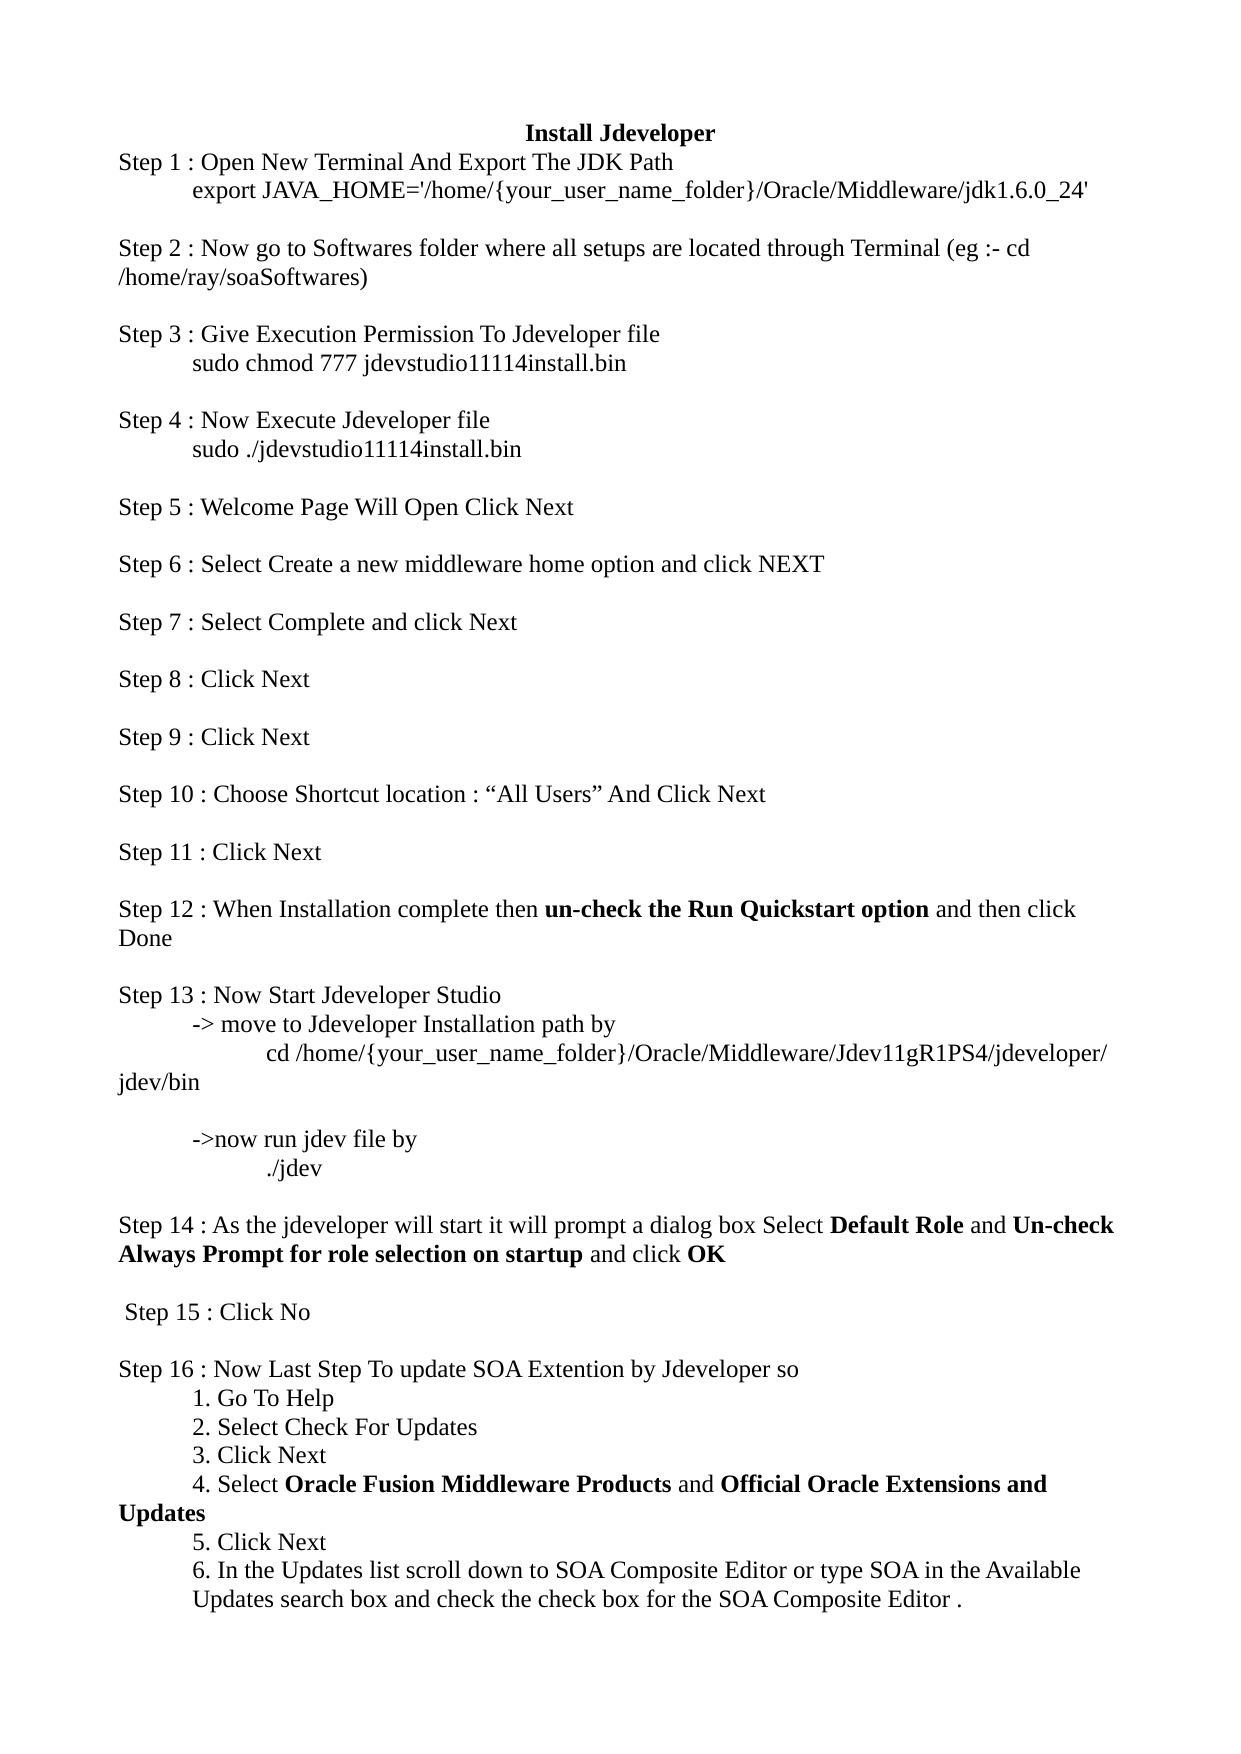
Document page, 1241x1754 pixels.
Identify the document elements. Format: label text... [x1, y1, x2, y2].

text 1. Go To Help [118, 1383, 1122, 1412]
text Step 16 : Now Last Step To update SOA Extention by Jdeveloper so [118, 1354, 1122, 1383]
text 5. Click Next [118, 1527, 1122, 1556]
text sudo chmod 777 jdevstudio11114install.bin [118, 348, 1122, 377]
text 6. In the Updates list scroll down to SOA Composite Editor or type SOA in the Available Updates search box and check the check box for the SOA Composite Editor . [118, 1556, 1122, 1613]
text Step 14 : As the jdeveloper will start it will prompt a dialog box Select Default Role and Un-check Always Prompt for role selection on startup and click OK [118, 1211, 1122, 1268]
text 4. Select Oracle Fusion Middleware Products and Official Oracle Extensions and Updates [118, 1469, 1122, 1527]
text Step 3 : Give Execution Permission To Jdeveloper file [118, 319, 1122, 348]
text Step 11 : Click Next [118, 837, 1122, 866]
text Step 6 : Select Create a new middleware home option and click NEXT [118, 549, 1122, 578]
text cd /home/{your_user_name_folder}/Oracle/Middleware/Jdev11gR1PS4/jdeveloper/jdev/bin [118, 1038, 1122, 1096]
text ->now run jdev file by [118, 1124, 1122, 1153]
text Step 9 : Click Next [118, 722, 1122, 751]
text Step 10 : Choose Shortcut location : “All Users” And Click Next [118, 779, 1122, 808]
text Step 5 : Welcome Page Will Open Click Next [118, 492, 1122, 521]
text ./jdev [118, 1153, 1122, 1182]
text Step 1 : Open New Terminal And Export The JDK Path [118, 147, 1122, 176]
text Step 4 : Now Execute Jdeveloper file [118, 406, 1122, 434]
text Step 8 : Click Next [118, 664, 1122, 693]
text sudo ./jdevstudio11114install.bin [118, 434, 1122, 463]
text Install Jdeveloper [118, 118, 1122, 147]
text export JAVA_HOME='/home/{your_user_name_folder}/Oracle/Middleware/jdk1.6.0_24' [118, 176, 1122, 204]
text Step 12 : When Installation complete then un-check the Run Quickstart option and then click Done [118, 894, 1122, 952]
text Step 15 : Click No [118, 1297, 1122, 1326]
text 3. Click Next [118, 1441, 1122, 1469]
text -> move to Jdeveloper Installation path by [118, 1009, 1122, 1038]
text Step 7 : Select Complete and click Next [118, 607, 1122, 636]
text Step 2 : Now go to Softwares folder where all setups are located through Terminal (eg :- cd /home/ray/soaSoftwares) [118, 233, 1122, 291]
text Step 13 : Now Start Jdeveloper Studio [118, 981, 1122, 1009]
text 2. Select Check For Updates [118, 1412, 1122, 1441]
